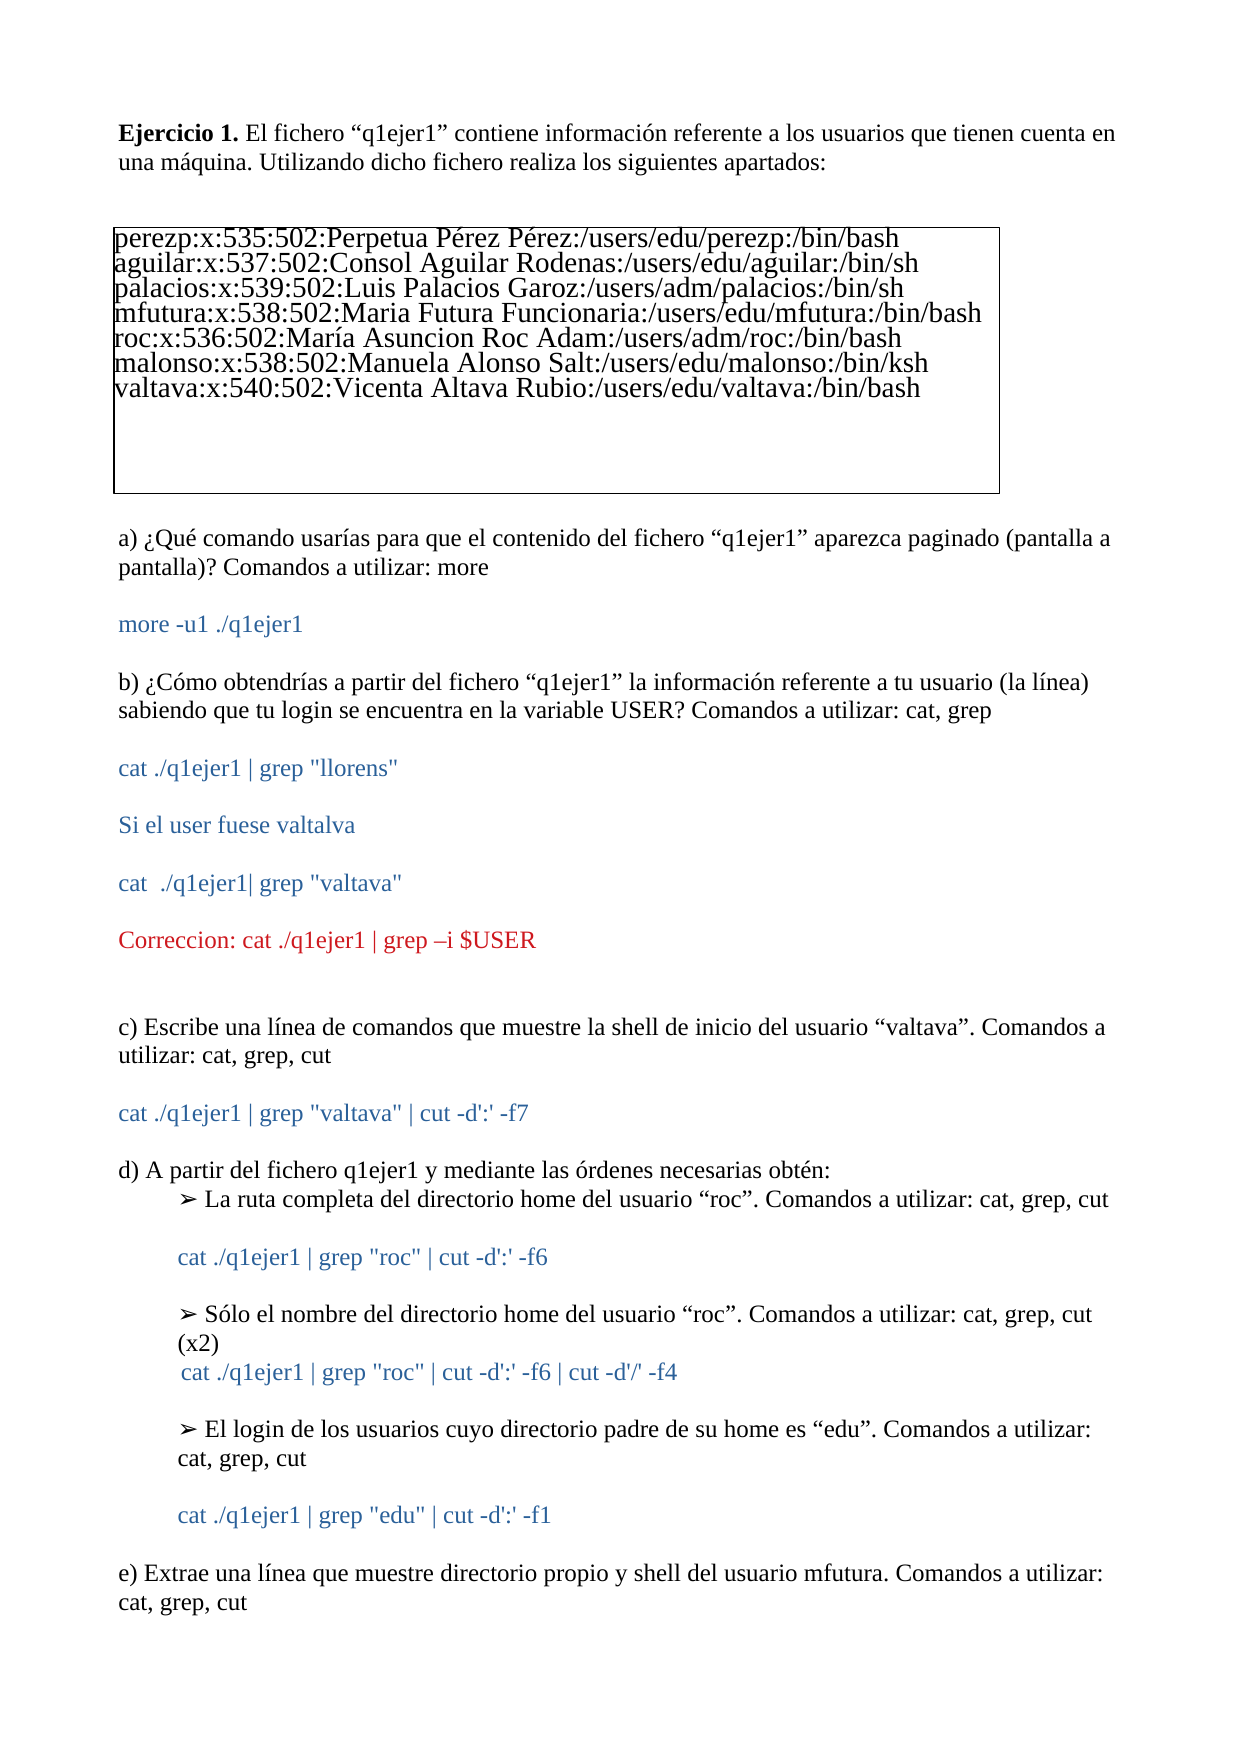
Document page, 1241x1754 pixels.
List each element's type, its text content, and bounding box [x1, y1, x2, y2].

text cat ./q1ejer1| grep "valtava" [118, 868, 1122, 897]
text ➢ El login de los usuarios cuyo directorio padre de su home es “edu”. Comandos a utilizar: cat, grep, cut [177, 1414, 1122, 1472]
text cat ./q1ejer1 | grep "valtava" | cut -d':' -f7 [118, 1098, 1122, 1127]
text Ejercicio 1. El fichero “q1ejer1” contiene información referente a los usuarios que tienen cuenta en una máquina. Utilizando dicho fichero realiza los siguientes apartados: [118, 118, 1122, 176]
text e) Extrae una línea que muestre directorio propio y shell del usuario mfutura. Comandos a utilizar: cat, grep, cut [118, 1558, 1122, 1616]
text cat ./q1ejer1 | grep "llorens" [118, 753, 1122, 782]
text valtava:x:540:502:Vicenta Altava Rubio:/users/edu/valtava:/bin/bash [114, 377, 1000, 402]
text palacios:x:539:502:Luis Palacios Garoz:/users/adm/palacios:/bin/sh [114, 277, 1000, 302]
text ➢ La ruta completa del directorio home del usuario “roc”. Comandos a utilizar: cat, grep, cut [177, 1184, 1122, 1213]
text perezp:x:535:502:Perpetua Pérez Pérez:/users/edu/perezp:/bin/bash [114, 227, 1000, 252]
text roc:x:536:502:María Asuncion Roc Adam:/users/adm/roc:/bin/bash [114, 327, 1000, 352]
text more -u1 ./q1ejer1 [118, 609, 1122, 638]
text mfutura:x:538:502:Maria Futura Funcionaria:/users/edu/mfutura:/bin/bash [114, 302, 1000, 327]
text malonso:x:538:502:Manuela Alonso Salt:/users/edu/malonso:/bin/ksh [114, 352, 1000, 377]
text c) Escribe una línea de comandos que muestre la shell de inicio del usuario “valtava”. Comandos a utilizar: cat, grep, cut [118, 1012, 1122, 1069]
text cat ./q1ejer1 | grep "roc" | cut -d':' -f6 | cut -d'/' -f4 [118, 1357, 1122, 1386]
text d) A partir del fichero q1ejer1 y mediante las órdenes necesarias obtén: [118, 1156, 1122, 1184]
text aguilar:x:537:502:Consol Aguilar Rodenas:/users/edu/aguilar:/bin/sh [114, 252, 1000, 277]
text cat ./q1ejer1 | grep "edu" | cut -d':' -f1 [177, 1501, 1122, 1529]
text Correccion: cat ./q1ejer1 | grep –i $USER [118, 926, 1122, 954]
text a) ¿Qué comando usarías para que el contenido del fichero “q1ejer1” aparezca paginado (pantalla a pantalla)? Comandos a utilizar: more [118, 523, 1122, 581]
text ➢ Sólo el nombre del directorio home del usuario “roc”. Comandos a utilizar: cat, grep, cut (x2) [177, 1299, 1122, 1357]
text cat ./q1ejer1 | grep "roc" | cut -d':' -f6 [177, 1242, 1122, 1271]
text b) ¿Cómo obtendrías a partir del fichero “q1ejer1” la información referente a tu usuario (la línea) sabiendo que tu login se encuentra en la variable USER? Comandos a utilizar: cat, grep [118, 667, 1122, 724]
text Si el user fuese valtalva [118, 811, 1122, 839]
